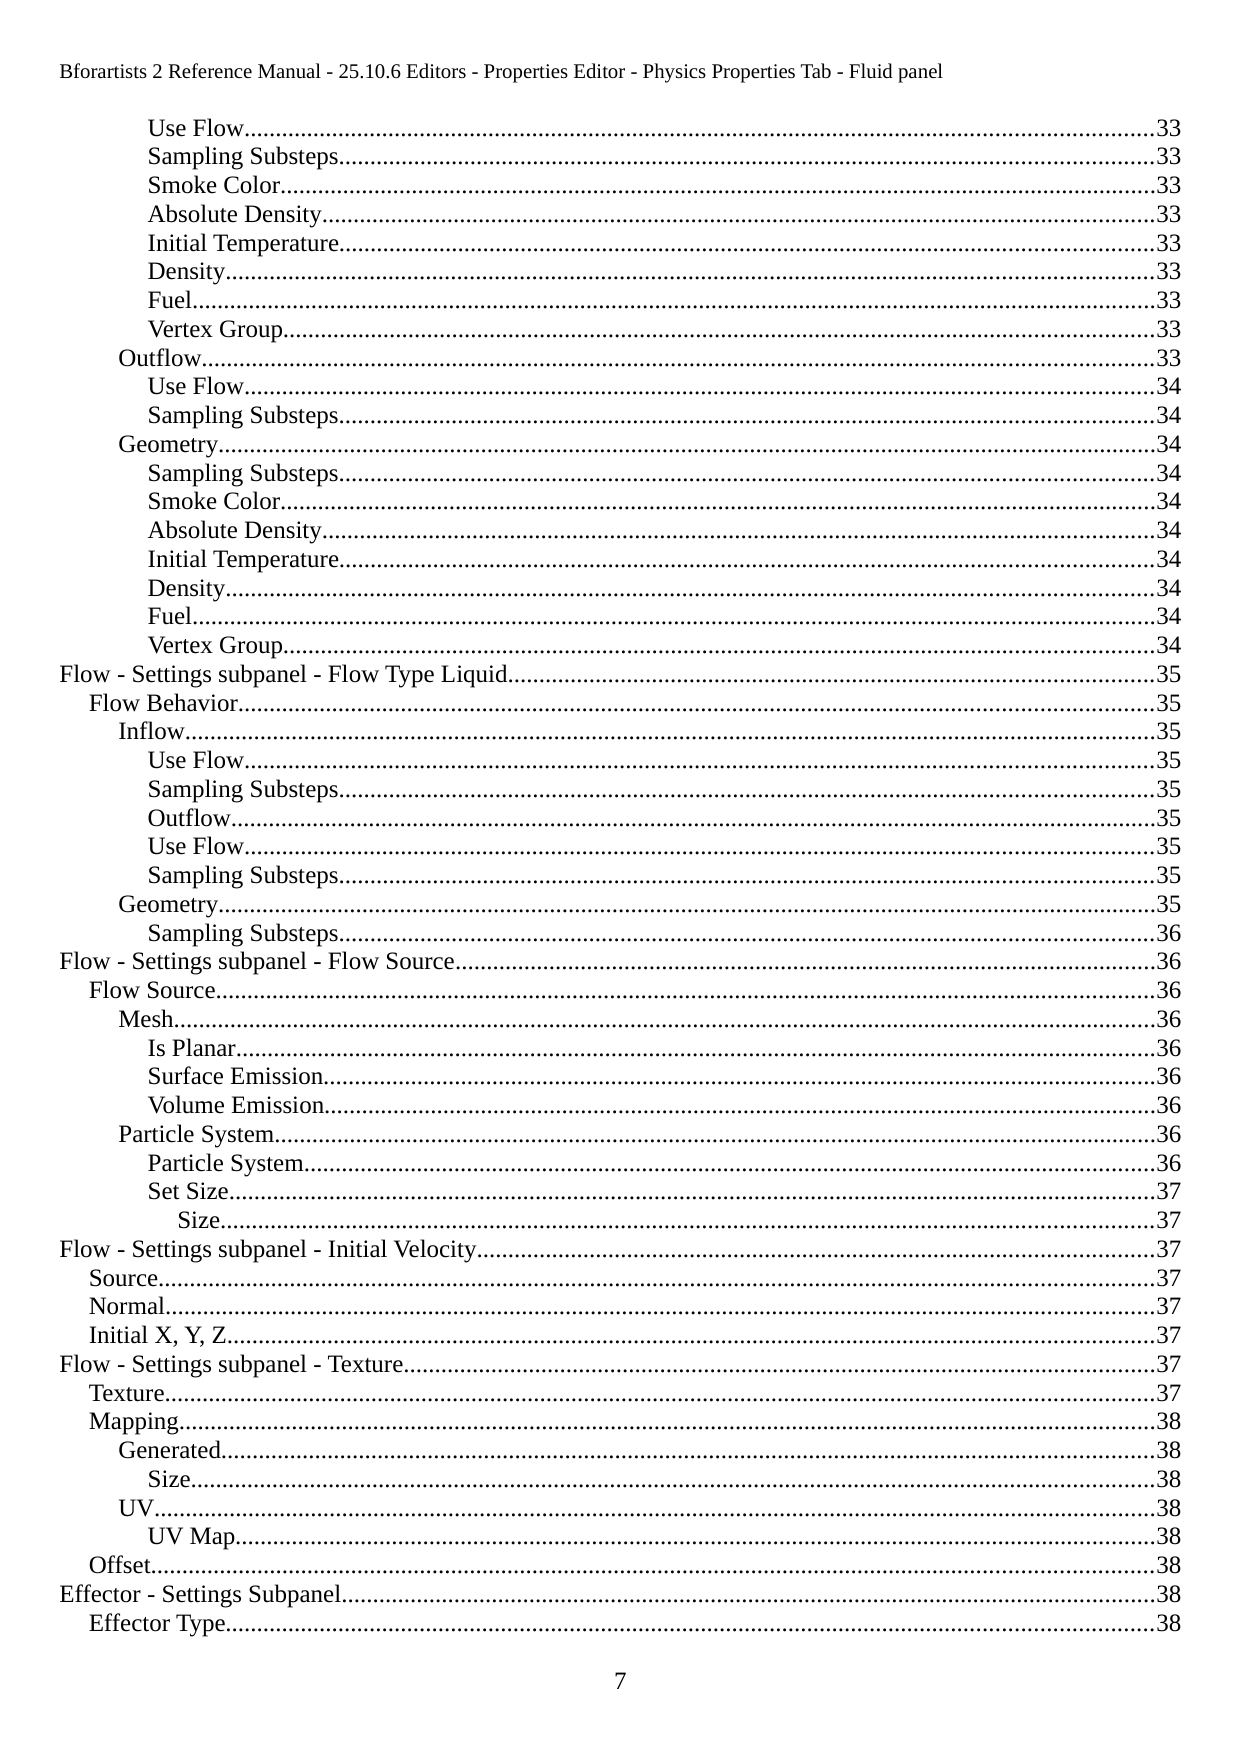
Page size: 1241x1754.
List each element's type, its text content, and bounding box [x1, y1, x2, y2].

text Vertex Group 33 [147, 314, 1181, 343]
text Sampling Substeps 33 [147, 141, 1181, 170]
text Use Flow 35 [147, 745, 1181, 774]
text Effector Type 38 [88, 1608, 1181, 1636]
text Absolute Density 33 [147, 199, 1181, 228]
text Offset 38 [88, 1550, 1181, 1579]
text Outflow 33 [118, 343, 1181, 371]
text Sampling Substeps 35 [147, 774, 1181, 803]
text Flow - Settings subpanel - Flow Source 36 [59, 946, 1181, 975]
text Texture 37 [88, 1378, 1181, 1406]
text Smoke Color 33 [147, 170, 1181, 199]
text UV 38 [118, 1493, 1181, 1521]
text UV Map 38 [147, 1521, 1181, 1550]
text Geometry 35 [118, 889, 1181, 918]
text Flow - Settings subpanel - Flow Type Liquid 35 [59, 659, 1181, 688]
text Smoke Color 34 [147, 486, 1181, 515]
text Volume Emission 36 [147, 1090, 1181, 1119]
text Fuel 33 [147, 285, 1181, 314]
text Mapping 38 [88, 1406, 1181, 1435]
text Surface Emission 36 [147, 1061, 1181, 1090]
text Source 37 [88, 1263, 1181, 1291]
text Flow - Settings subpanel - Initial Velocity 37 [59, 1234, 1181, 1263]
text Absolute Density 34 [147, 515, 1181, 544]
text Inflow 35 [118, 716, 1181, 745]
text Use Flow 33 [147, 113, 1181, 141]
text Sampling Substeps 36 [147, 918, 1181, 946]
text Generated 38 [118, 1435, 1181, 1464]
text Sampling Substeps 35 [147, 860, 1181, 889]
text Effector - Settings Subpanel 38 [59, 1579, 1181, 1608]
text Is Planar 36 [147, 1033, 1181, 1061]
text Flow - Settings subpanel - Texture 37 [59, 1349, 1181, 1378]
text Fuel 34 [147, 601, 1181, 630]
text Vertex Group 34 [147, 630, 1181, 659]
text Density 34 [147, 573, 1181, 601]
text Size 37 [177, 1205, 1181, 1234]
text Initial X, Y, Z 37 [88, 1320, 1181, 1349]
text Particle System 36 [147, 1148, 1181, 1176]
text Geometry 34 [118, 429, 1181, 458]
text Density 33 [147, 256, 1181, 285]
text Use Flow 35 [147, 831, 1181, 860]
text Use Flow 34 [147, 371, 1181, 400]
text Initial Temperature 33 [147, 228, 1181, 256]
text Particle System 36 [118, 1119, 1181, 1148]
text Flow Behavior 35 [88, 688, 1181, 716]
text Flow Source 36 [88, 975, 1181, 1004]
text Size 38 [147, 1464, 1181, 1493]
text Sampling Substeps 34 [147, 400, 1181, 429]
text Outflow 35 [147, 803, 1181, 831]
text Normal 37 [88, 1291, 1181, 1320]
text Set Size 37 [147, 1176, 1181, 1205]
text Mesh 36 [118, 1004, 1181, 1033]
text Sampling Substeps 34 [147, 458, 1181, 486]
text Initial Temperature 34 [147, 544, 1181, 573]
